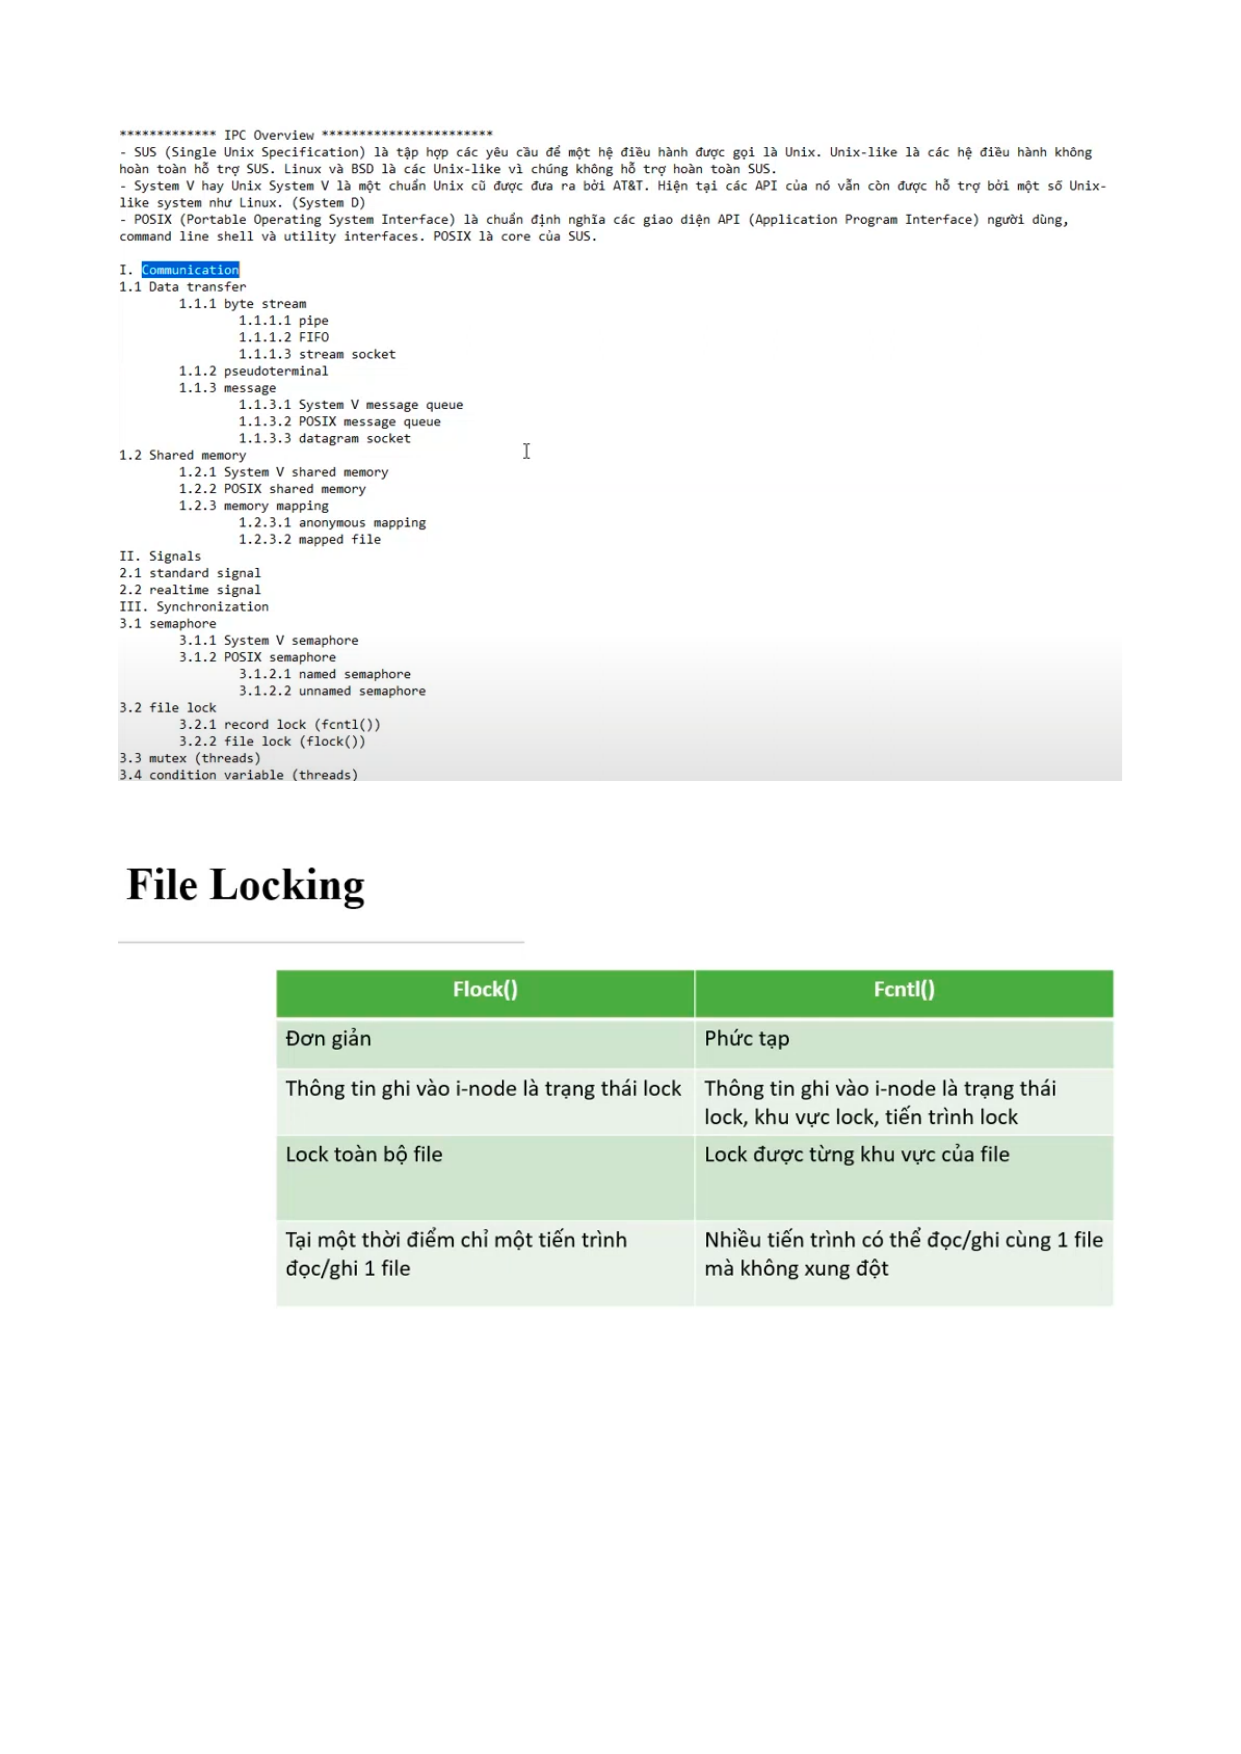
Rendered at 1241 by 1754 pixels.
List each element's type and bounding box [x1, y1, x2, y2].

picture [118, 837, 1123, 1312]
picture [118, 118, 1123, 781]
